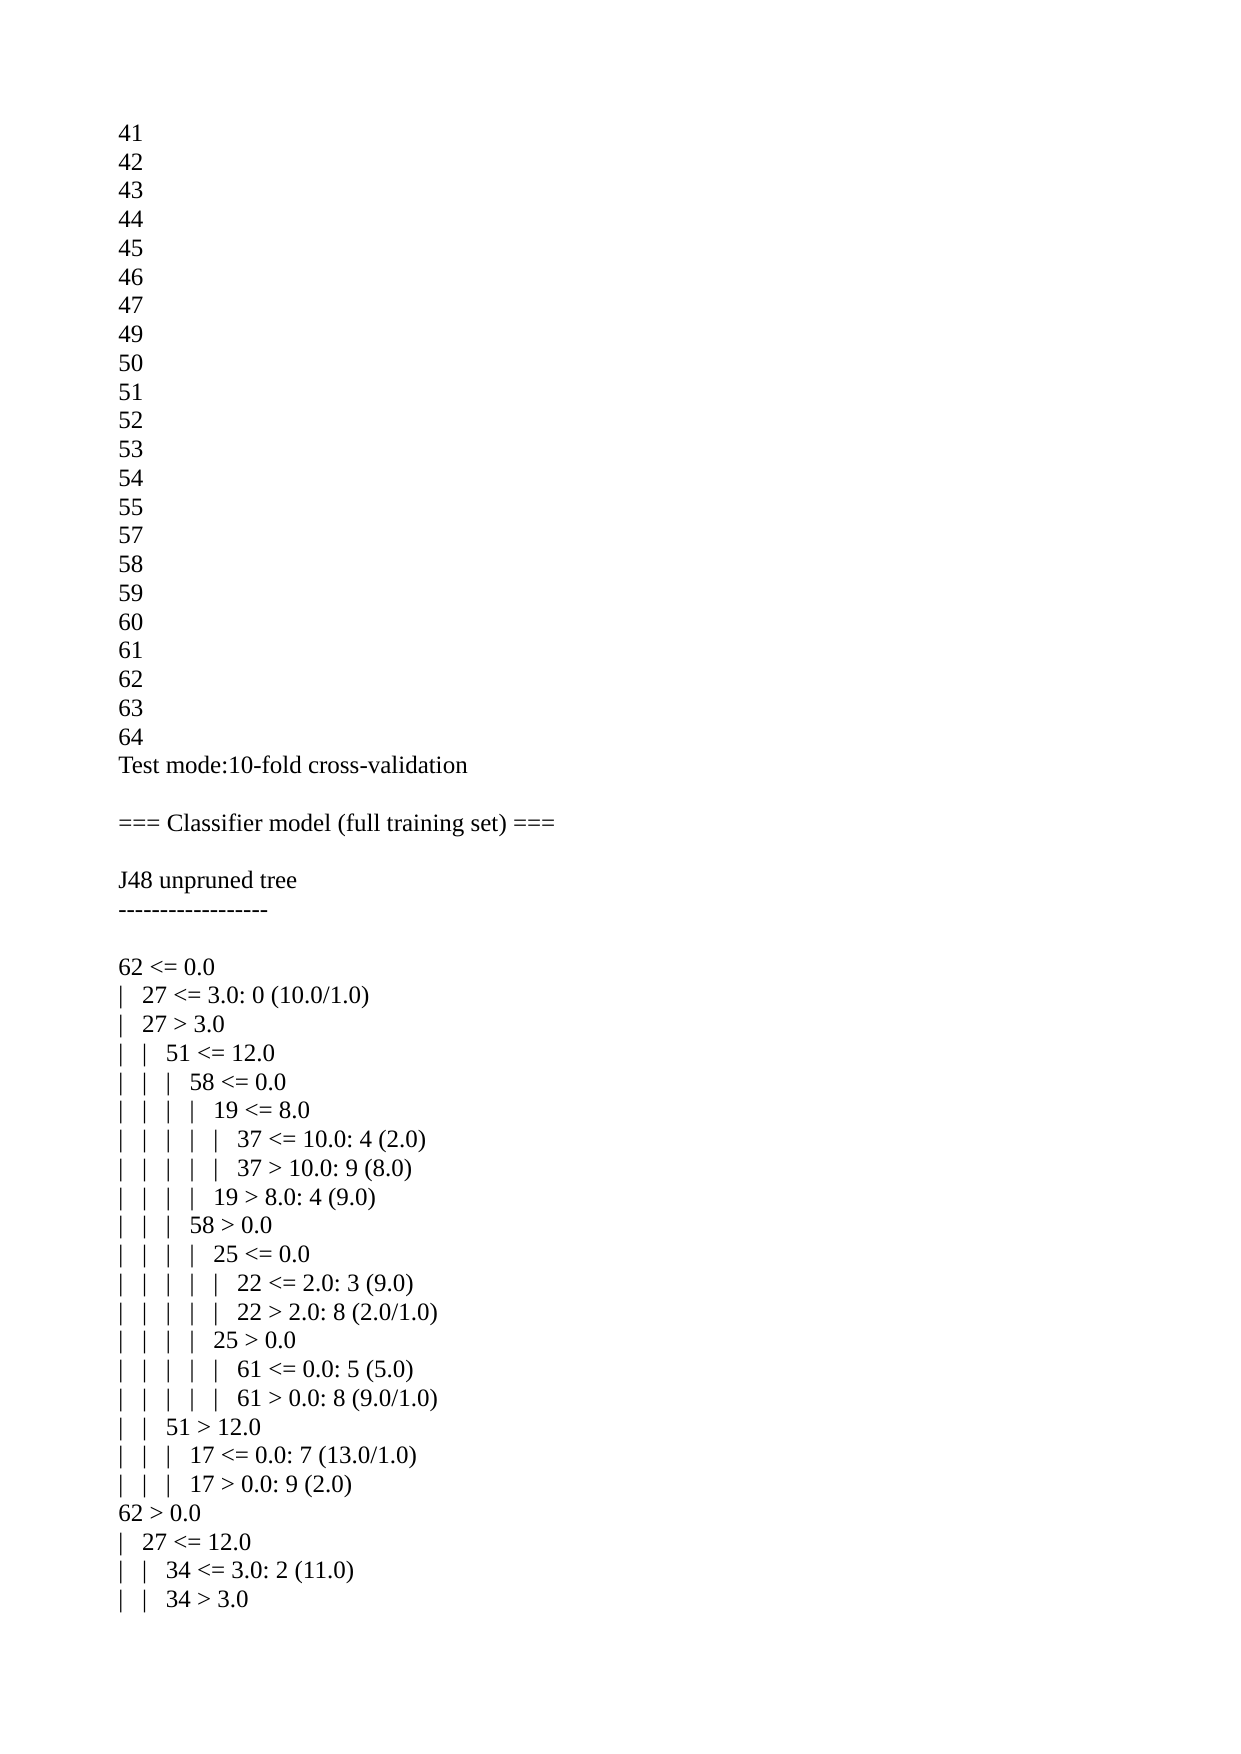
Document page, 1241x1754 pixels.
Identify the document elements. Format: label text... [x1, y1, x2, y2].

text ------------------ [118, 894, 1122, 923]
text | | 51 <= 12.0 [118, 1038, 1122, 1067]
text 60 [118, 607, 1122, 636]
text | | | 58 <= 0.0 [118, 1067, 1122, 1096]
text | | | | 25 <= 0.0 [118, 1239, 1122, 1268]
text 50 [118, 348, 1122, 377]
text 44 [118, 204, 1122, 233]
text 46 [118, 262, 1122, 291]
text | 27 <= 12.0 [118, 1527, 1122, 1556]
text 49 [118, 319, 1122, 348]
text 52 [118, 406, 1122, 434]
text | | | | 19 <= 8.0 [118, 1096, 1122, 1124]
text | | 51 > 12.0 [118, 1412, 1122, 1441]
text Test mode:10-fold cross-validation [118, 751, 1122, 779]
text 57 [118, 521, 1122, 549]
text | | | 17 > 0.0: 9 (2.0) [118, 1469, 1122, 1498]
text | | | | | 61 > 0.0: 8 (9.0/1.0) [118, 1383, 1122, 1412]
text | | 34 <= 3.0: 2 (11.0) [118, 1556, 1122, 1584]
text 41 [118, 118, 1122, 147]
text | | | | | 37 > 10.0: 9 (8.0) [118, 1153, 1122, 1182]
text 59 [118, 578, 1122, 607]
text 45 [118, 233, 1122, 262]
text | | | | 19 > 8.0: 4 (9.0) [118, 1182, 1122, 1211]
text | | | | | 37 <= 10.0: 4 (2.0) [118, 1124, 1122, 1153]
text 43 [118, 176, 1122, 204]
text 62 <= 0.0 [118, 952, 1122, 981]
text 62 > 0.0 [118, 1498, 1122, 1527]
text | | | | | 22 > 2.0: 8 (2.0/1.0) [118, 1297, 1122, 1326]
text 58 [118, 549, 1122, 578]
text 42 [118, 147, 1122, 176]
text | | | 58 > 0.0 [118, 1211, 1122, 1239]
text | | 34 > 3.0 [118, 1584, 1122, 1613]
text | | | | | 22 <= 2.0: 3 (9.0) [118, 1268, 1122, 1297]
text 62 [118, 664, 1122, 693]
text === Classifier model (full training set) === [118, 808, 1122, 837]
text | 27 <= 3.0: 0 (10.0/1.0) [118, 981, 1122, 1009]
text 51 [118, 377, 1122, 406]
text | 27 > 3.0 [118, 1009, 1122, 1038]
text 63 [118, 693, 1122, 722]
text | | | 17 <= 0.0: 7 (13.0/1.0) [118, 1441, 1122, 1469]
text 47 [118, 291, 1122, 319]
text 53 [118, 434, 1122, 463]
text | | | | 25 > 0.0 [118, 1326, 1122, 1354]
text 55 [118, 492, 1122, 521]
text 54 [118, 463, 1122, 492]
text 64 [118, 722, 1122, 751]
text | | | | | 61 <= 0.0: 5 (5.0) [118, 1354, 1122, 1383]
text 61 [118, 636, 1122, 664]
text J48 unpruned tree [118, 866, 1122, 894]
